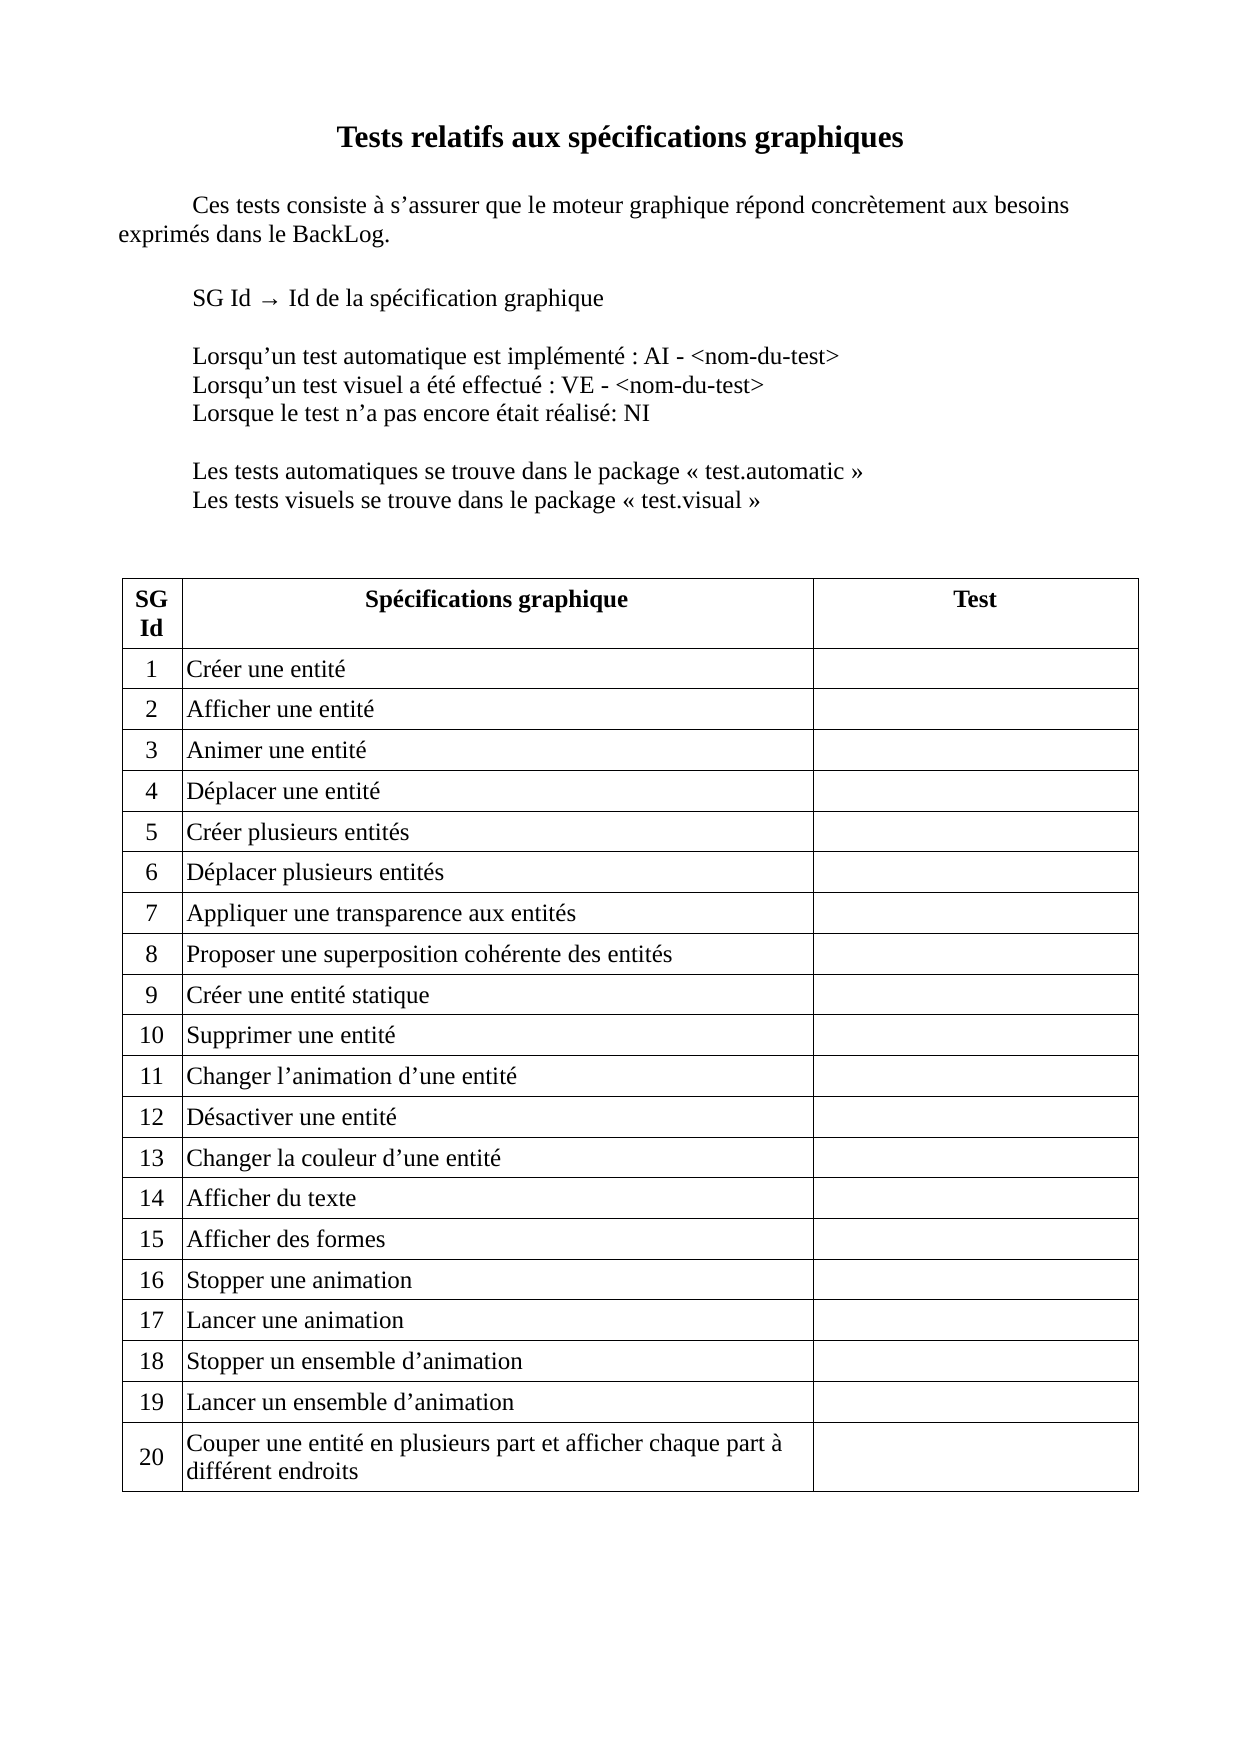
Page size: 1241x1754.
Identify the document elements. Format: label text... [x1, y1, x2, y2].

table_cell Couper une entité en plusieurs part et afficher chaque part à différent endroits [183, 1423, 813, 1491]
table_cell Changer la couleur d’une entité [183, 1138, 813, 1177]
table_cell [814, 975, 1138, 1014]
table_cell Déplacer une entité [183, 771, 813, 811]
table_cell Désactiver une entité [183, 1097, 813, 1136]
table_cell 11 [123, 1056, 182, 1096]
table_cell 14 [123, 1178, 182, 1218]
table_header Test [814, 579, 1138, 648]
table_cell Déplacer plusieurs entités [183, 852, 813, 892]
table_cell 8 [123, 934, 182, 973]
table_cell Afficher des formes [183, 1219, 813, 1258]
table_cell 6 [123, 852, 182, 892]
table_cell [814, 1015, 1138, 1055]
table_cell [814, 1300, 1138, 1340]
table_cell [814, 689, 1138, 729]
text SG Id → Id de la spécification graphique [118, 283, 1122, 312]
table_cell [814, 1423, 1138, 1491]
table_cell 7 [123, 893, 182, 933]
text Tests relatifs aux spécifications graphiques [118, 118, 1122, 154]
table_cell 4 [123, 771, 182, 811]
table_cell 15 [123, 1219, 182, 1258]
table_cell [814, 812, 1138, 851]
table_cell Afficher une entité [183, 689, 813, 729]
text Lorsqu’un test automatique est implémenté : AI - <nom-du-test> [118, 341, 1122, 370]
table_header SG Id [123, 579, 182, 648]
table_cell [814, 730, 1138, 770]
table_cell [814, 1260, 1138, 1299]
table_cell Proposer une superposition cohérente des entités [183, 934, 813, 973]
table_cell [814, 1138, 1138, 1177]
table_cell [814, 1219, 1138, 1258]
text Les tests automatiques se trouve dans le package « test.automatic » [118, 456, 1122, 485]
table_cell Lancer un ensemble d’animation [183, 1382, 813, 1421]
table_cell Supprimer une entité [183, 1015, 813, 1055]
table_cell Stopper un ensemble d’animation [183, 1341, 813, 1381]
table_cell [814, 1382, 1138, 1421]
table_cell Lancer une animation [183, 1300, 813, 1340]
table_cell 18 [123, 1341, 182, 1381]
table_cell 9 [123, 975, 182, 1014]
table_cell [814, 893, 1138, 933]
table_cell 3 [123, 730, 182, 770]
table_cell [814, 852, 1138, 892]
table_cell Stopper une animation [183, 1260, 813, 1299]
table_cell Créer une entité statique [183, 975, 813, 1014]
table_cell [814, 934, 1138, 973]
table_cell Appliquer une transparence aux entités [183, 893, 813, 933]
table_cell 1 [123, 649, 182, 688]
table_cell [814, 1056, 1138, 1096]
table_cell Créer une entité [183, 649, 813, 688]
table_cell 20 [123, 1423, 182, 1491]
table_cell [814, 1178, 1138, 1218]
table_cell Animer une entité [183, 730, 813, 770]
table_cell 2 [123, 689, 182, 729]
text Lorsqu’un test visuel a été effectué : VE - <nom-du-test> [118, 370, 1122, 398]
text Lorsque le test n’a pas encore était réalisé: NI [118, 398, 1122, 427]
table_cell Créer plusieurs entités [183, 812, 813, 851]
table_cell Afficher du texte [183, 1178, 813, 1218]
text Ces tests consiste à s’assurer que le moteur graphique répond concrètement aux besoins exprimés dans le BackLog. [118, 190, 1122, 247]
table_cell [814, 649, 1138, 688]
table_cell 5 [123, 812, 182, 851]
table_cell 17 [123, 1300, 182, 1340]
table_cell [814, 1341, 1138, 1381]
table_cell [814, 1097, 1138, 1136]
table_cell [814, 771, 1138, 811]
table_cell 16 [123, 1260, 182, 1299]
table_cell 12 [123, 1097, 182, 1136]
table_cell 13 [123, 1138, 182, 1177]
text Les tests visuels se trouve dans le package « test.visual » [118, 485, 1122, 513]
table_header Spécifications graphique [183, 579, 813, 648]
table_cell 10 [123, 1015, 182, 1055]
table_cell 19 [123, 1382, 182, 1421]
table_cell Changer l’animation d’une entité [183, 1056, 813, 1096]
